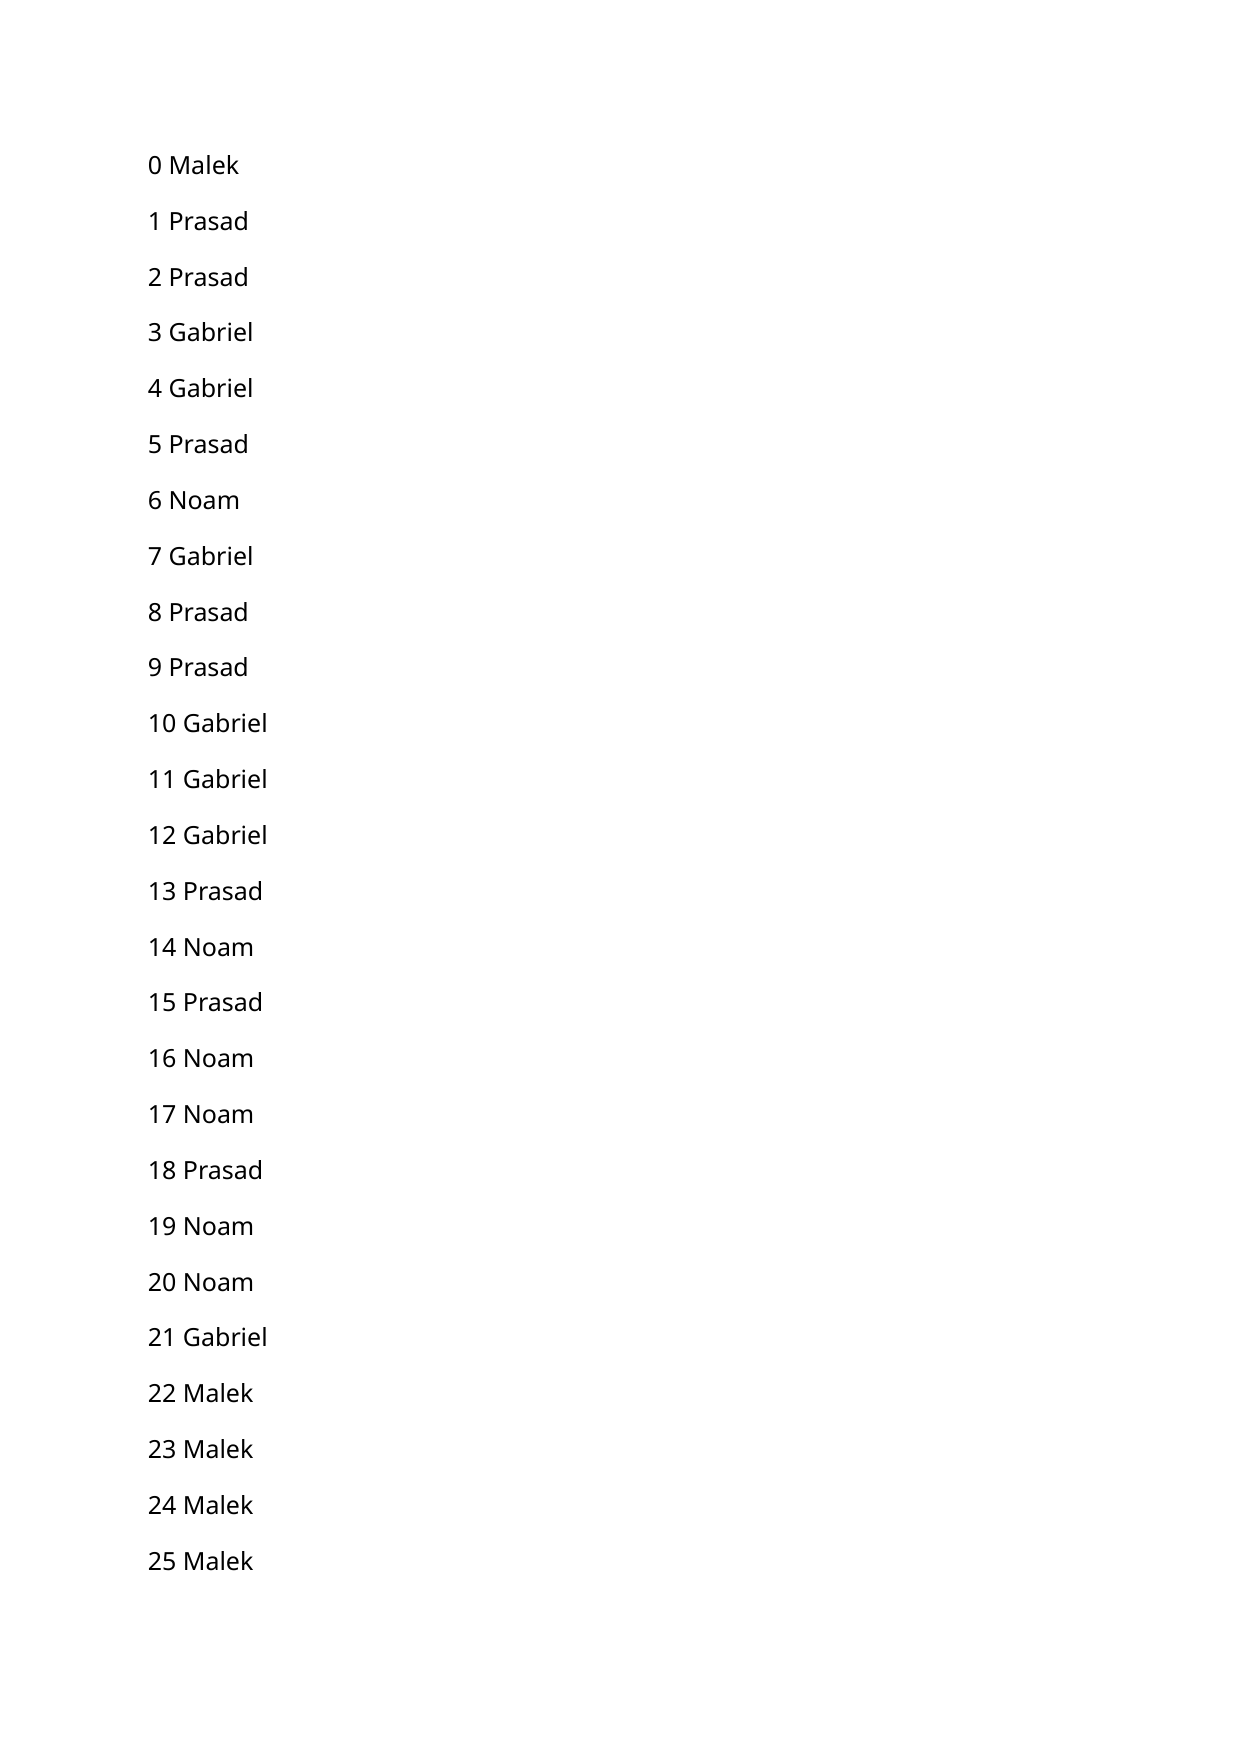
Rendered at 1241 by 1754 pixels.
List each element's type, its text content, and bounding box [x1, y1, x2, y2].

text 3 Gabriel [148, 315, 1093, 349]
text 19 Noam [148, 1208, 1093, 1242]
text 0 Malek [148, 148, 1093, 182]
text 8 Prasad [148, 594, 1093, 628]
text 4 Gabriel [148, 371, 1093, 405]
text 6 Noam [148, 483, 1093, 517]
text 25 Malek [148, 1543, 1093, 1577]
text 22 Malek [148, 1376, 1093, 1410]
text 7 Gabriel [148, 538, 1093, 572]
text 14 Noam [148, 929, 1093, 963]
text 16 Noam [148, 1041, 1093, 1075]
text 17 Noam [148, 1097, 1093, 1131]
text 20 Noam [148, 1264, 1093, 1298]
text 12 Gabriel [148, 818, 1093, 852]
text 9 Prasad [148, 650, 1093, 684]
text 21 Gabriel [148, 1320, 1093, 1354]
text 18 Prasad [148, 1153, 1093, 1187]
text 11 Gabriel [148, 762, 1093, 796]
text 1 Prasad [148, 203, 1093, 237]
text 10 Gabriel [148, 706, 1093, 740]
text 13 Prasad [148, 873, 1093, 907]
text 15 Prasad [148, 985, 1093, 1019]
text 5 Prasad [148, 427, 1093, 461]
text 24 Malek [148, 1488, 1093, 1522]
text 2 Prasad [148, 259, 1093, 293]
text 23 Malek [148, 1432, 1093, 1466]
